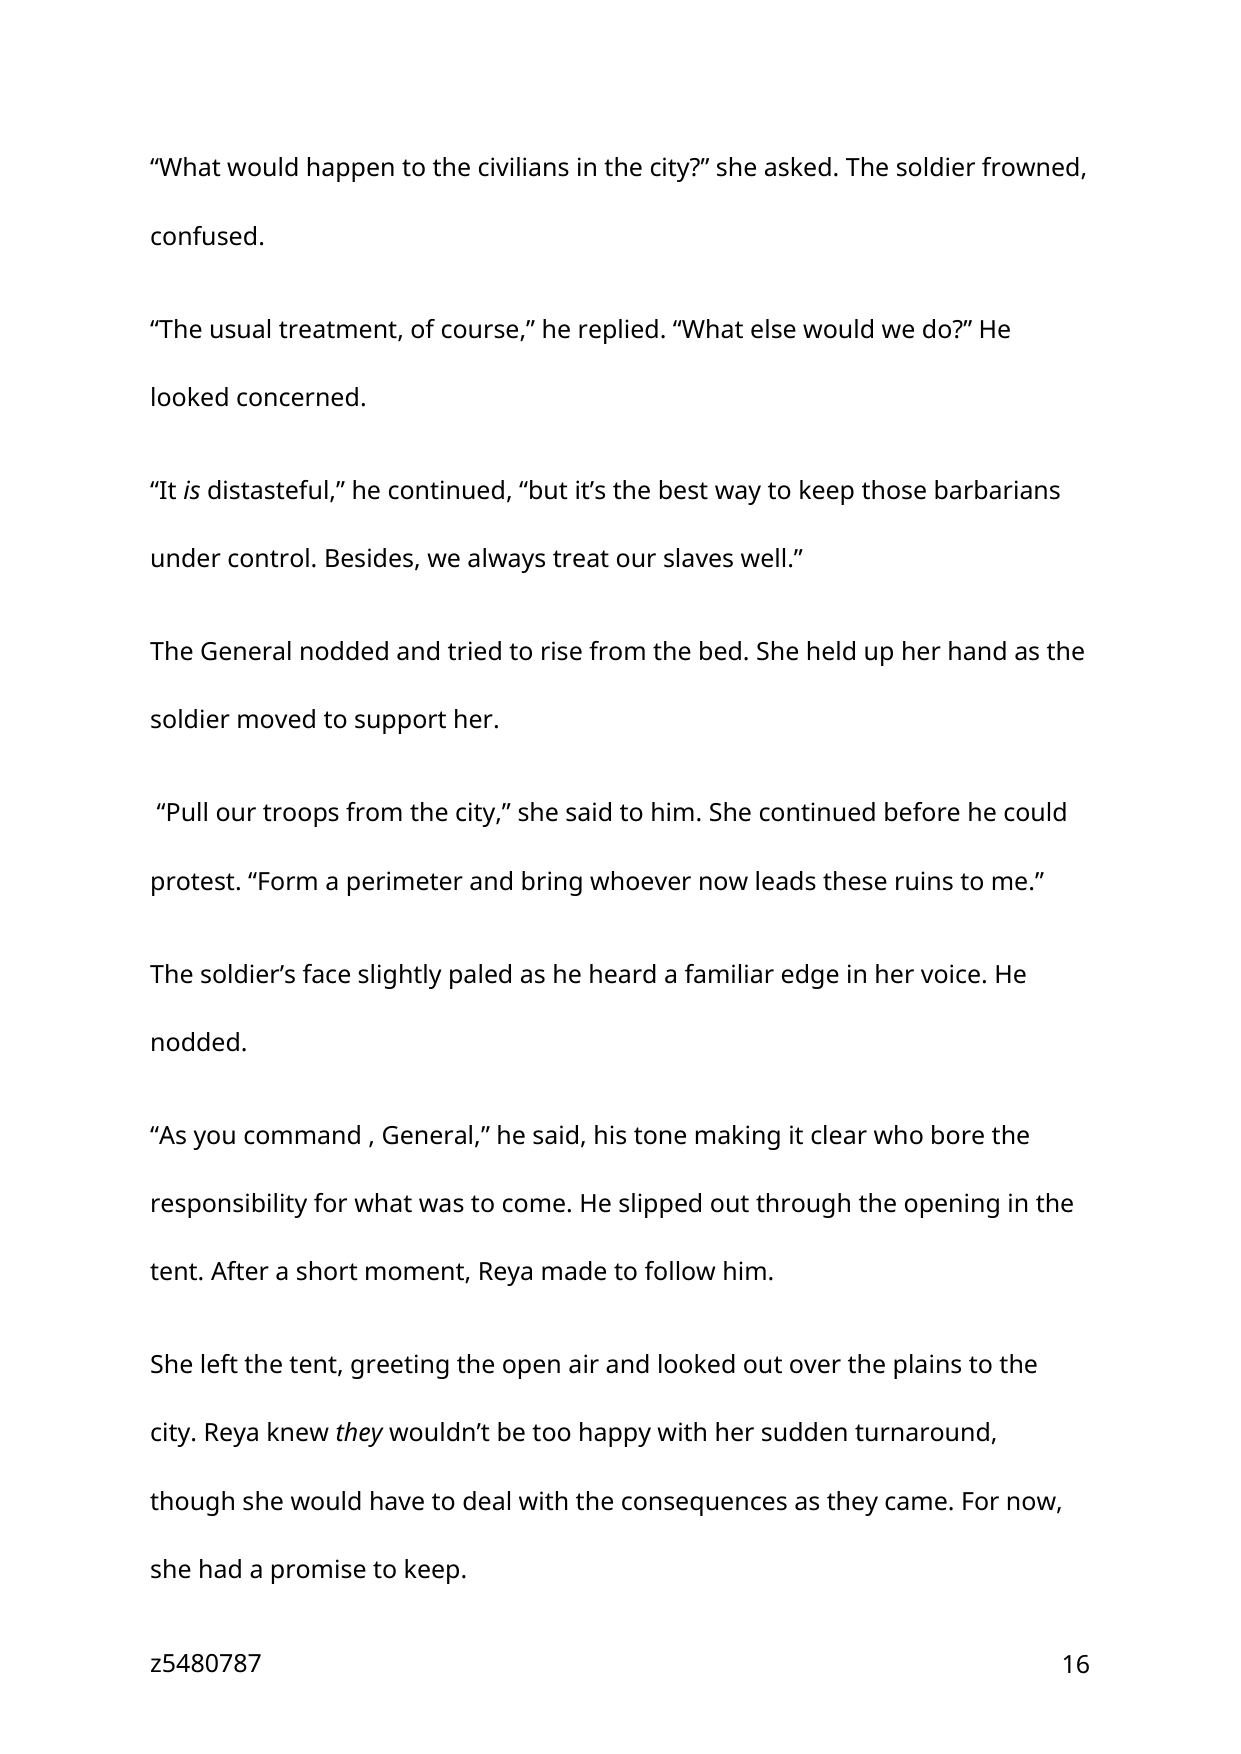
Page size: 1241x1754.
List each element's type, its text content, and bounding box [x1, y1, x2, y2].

text “It is distasteful,” he continued, “but it’s the best way to keep those barbarians under control. Besides, we always treat our slaves well.” [150, 472, 1090, 575]
text “As you command , General,” he said, his tone making it clear who bore the responsibility for what was to come. He slipped out through the opening in the tent. After a short moment, Reya made to follow him. [150, 1117, 1090, 1288]
text She left the tent, greeting the open air and looked out over the plains to the city. Reya knew they wouldn’t be too happy with her sudden turnaround, though she would have to deal with the consequences as they came. For now, she had a promise to keep. [150, 1347, 1090, 1585]
text “Pull our troops from the city,” she said to him. She continued before he could protest. “Form a perimeter and bring whoever now leads these ruins to me.” [150, 795, 1090, 897]
text “The usual treatment, of course,” he replied. “What else would we do?” He looked concerned. [150, 311, 1090, 413]
text The General nodded and tried to rise from the bed. She held up her hand as the soldier moved to support her. [150, 634, 1090, 736]
text “What would happen to the civilians in the city?” she asked. The soldier frowned, confused. [150, 150, 1090, 252]
text The soldier’s face slightly paled as he heard a familiar edge in her voice. He nodded. [150, 956, 1090, 1058]
